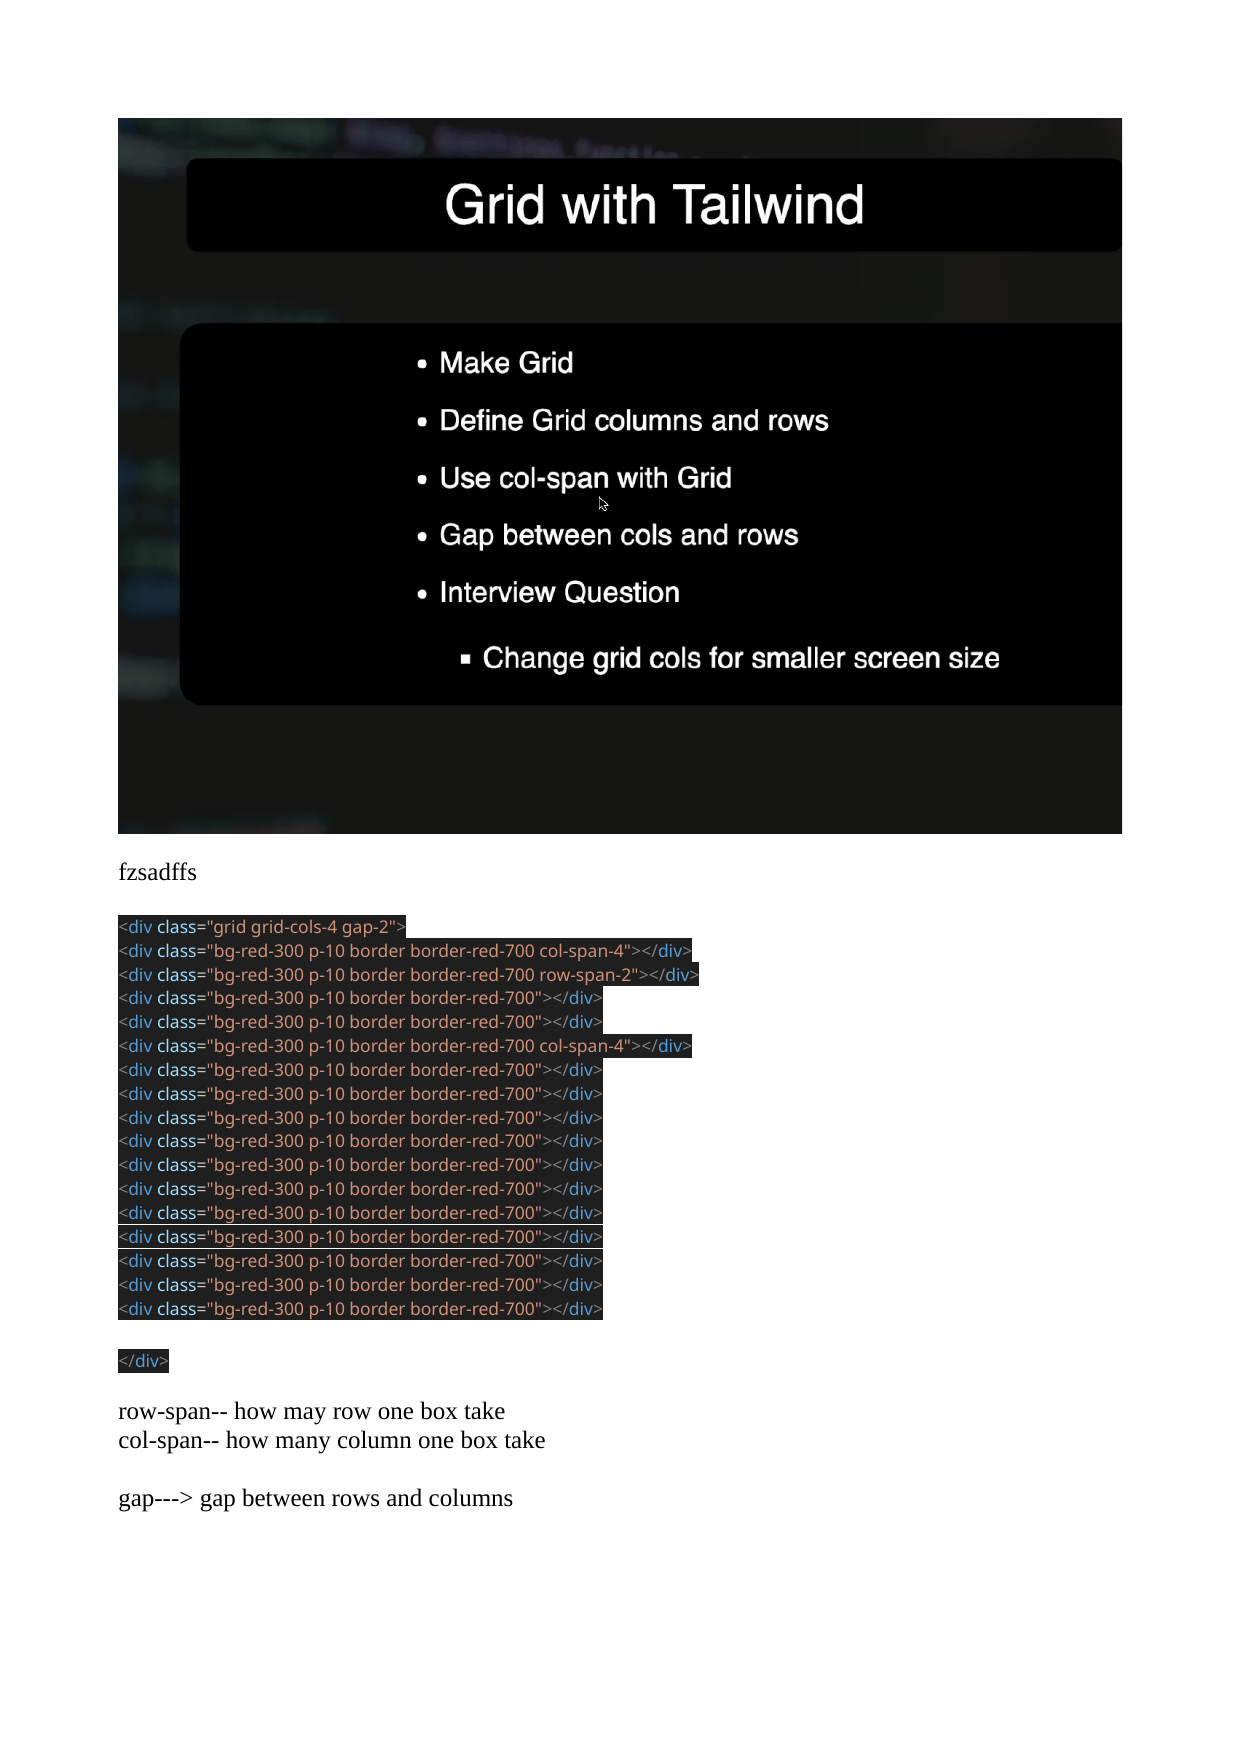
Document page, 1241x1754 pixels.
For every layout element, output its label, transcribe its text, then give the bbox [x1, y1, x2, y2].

text <div class="bg-red-300 p-10 border border-red-700"></div> [118, 1248, 1122, 1272]
text </div> [118, 1349, 1122, 1373]
text <div class="bg-red-300 p-10 border border-red-700"></div> [118, 1153, 1122, 1177]
text <div class="bg-red-300 p-10 border border-red-700"></div> [118, 1105, 1122, 1129]
text <div class="bg-red-300 p-10 border border-red-700"></div> [118, 1296, 1122, 1320]
text <div class="bg-red-300 p-10 border border-red-700 col-span-4"></div> [118, 1034, 1122, 1058]
text <div class="bg-red-300 p-10 border border-red-700"></div> [118, 1201, 1122, 1224]
text <div class="bg-red-300 p-10 border border-red-700"></div> [118, 1081, 1122, 1105]
text <div class="bg-red-300 p-10 border border-red-700 col-span-4"></div> [118, 938, 1122, 962]
text <div class="grid grid-cols-4 gap-2"> [118, 914, 1122, 938]
text <div class="bg-red-300 p-10 border border-red-700"></div> [118, 1058, 1122, 1081]
text <div class="bg-red-300 p-10 border border-red-700"></div> [118, 1129, 1122, 1153]
text <div class="bg-red-300 p-10 border border-red-700"></div> [118, 1177, 1122, 1201]
picture [118, 118, 1123, 834]
text <div class="bg-red-300 p-10 border border-red-700 row-span-2"></div> [118, 962, 1122, 986]
text fzsadffs [118, 857, 1122, 886]
text gap---> gap between rows and columns [118, 1483, 1122, 1511]
text <div class="bg-red-300 p-10 border border-red-700"></div> [118, 1224, 1122, 1248]
text <div class="bg-red-300 p-10 border border-red-700"></div> [118, 1010, 1122, 1034]
text <div class="bg-red-300 p-10 border border-red-700"></div> [118, 986, 1122, 1010]
text <div class="bg-red-300 p-10 border border-red-700"></div> [118, 1272, 1122, 1296]
text row-span-- how may row one box take [118, 1396, 1122, 1425]
text col-span-- how many column one box take [118, 1425, 1122, 1454]
